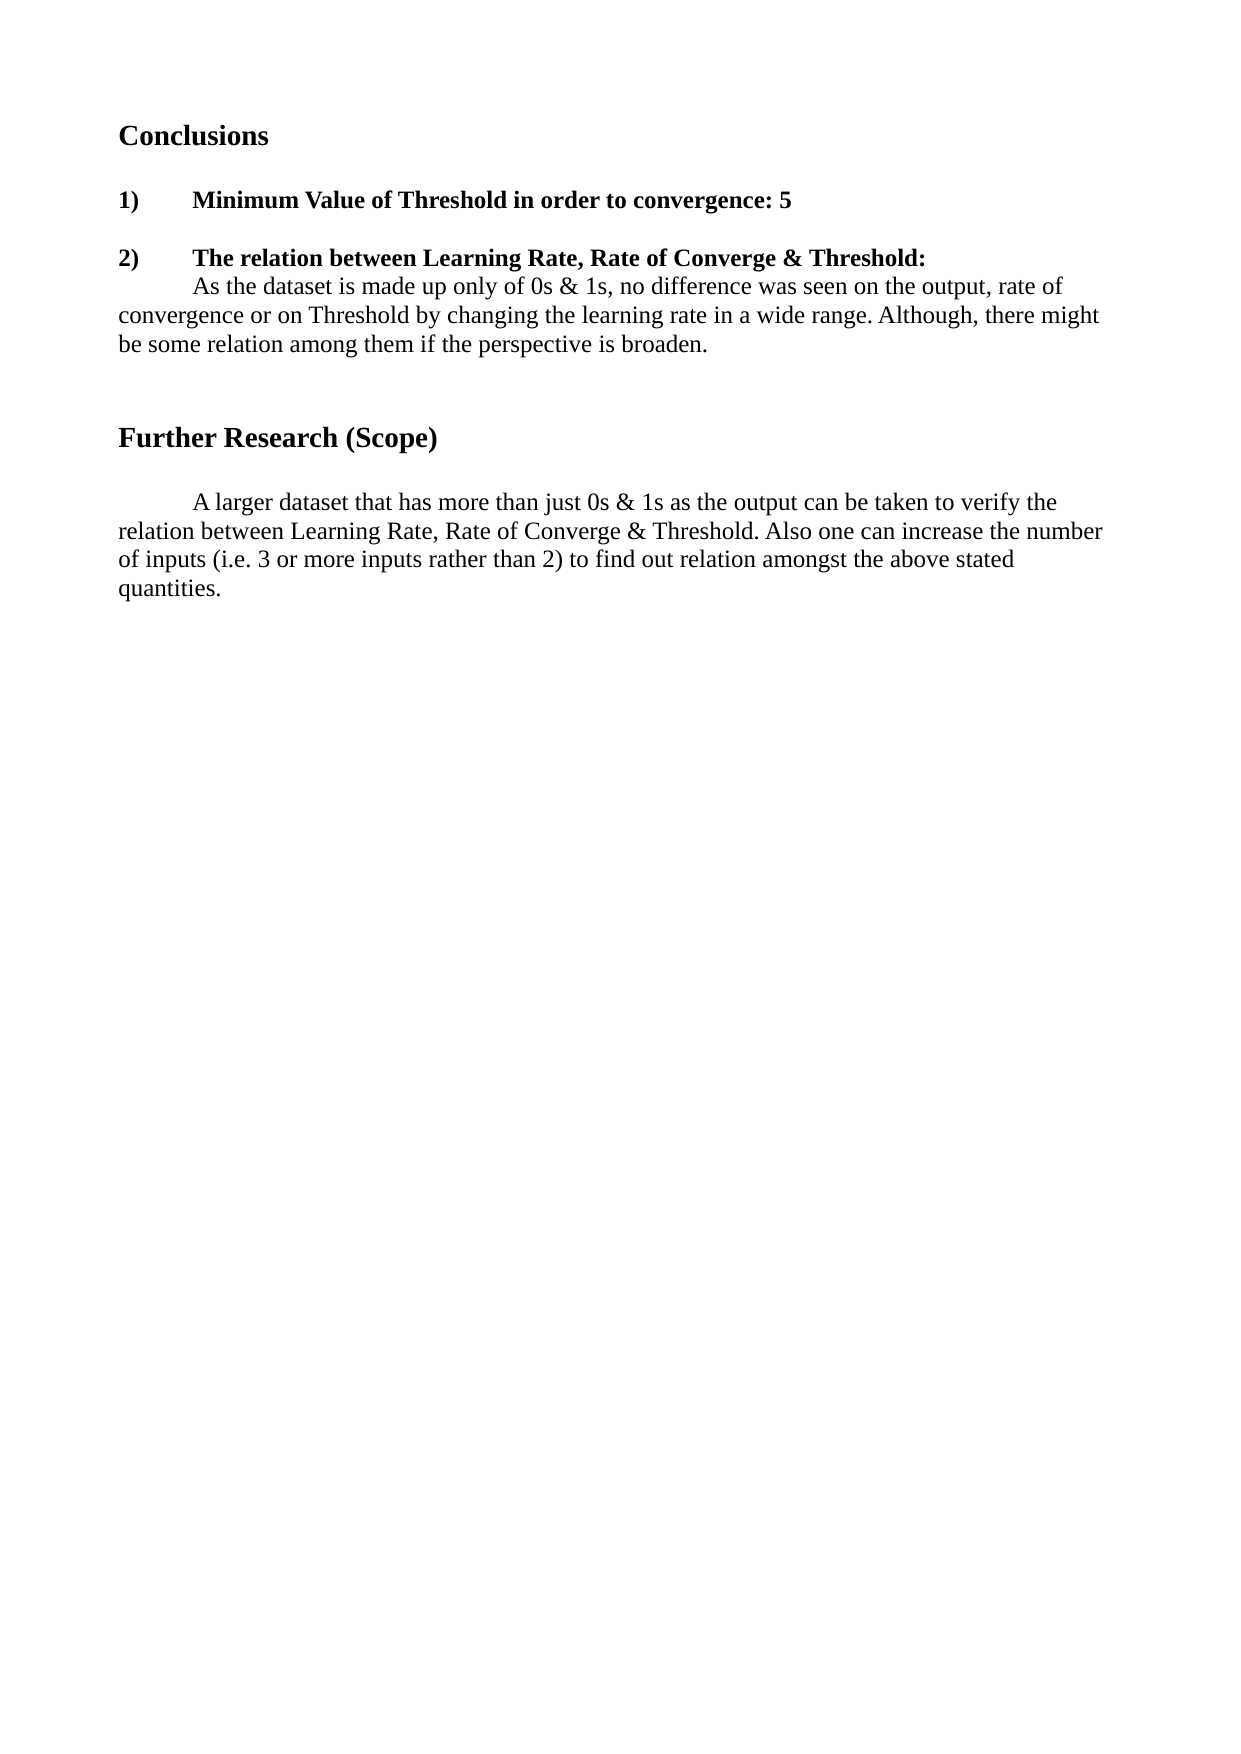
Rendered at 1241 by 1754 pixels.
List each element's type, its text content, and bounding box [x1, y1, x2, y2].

text A larger dataset that has more than just 0s & 1s as the output can be taken to verify the relation between Learning Rate, Rate of Converge & Threshold. Also one can increase the number of inputs (i.e. 3 or more inputs rather than 2) to find out relation amongst the above stated quantities. [118, 487, 1122, 602]
text Conclusions [118, 118, 1122, 152]
text Further Research (Scope) [118, 420, 1122, 453]
text 1) Minimum Value of Threshold in order to convergence: 5 [118, 185, 1122, 214]
text 2) The relation between Learning Rate, Rate of Converge & Threshold: [118, 243, 1122, 271]
text As the dataset is made up only of 0s & 1s, no difference was seen on the output, rate of convergence or on Threshold by changing the learning rate in a wide range. Although, there might be some relation among them if the perspective is broaden. [118, 271, 1122, 358]
